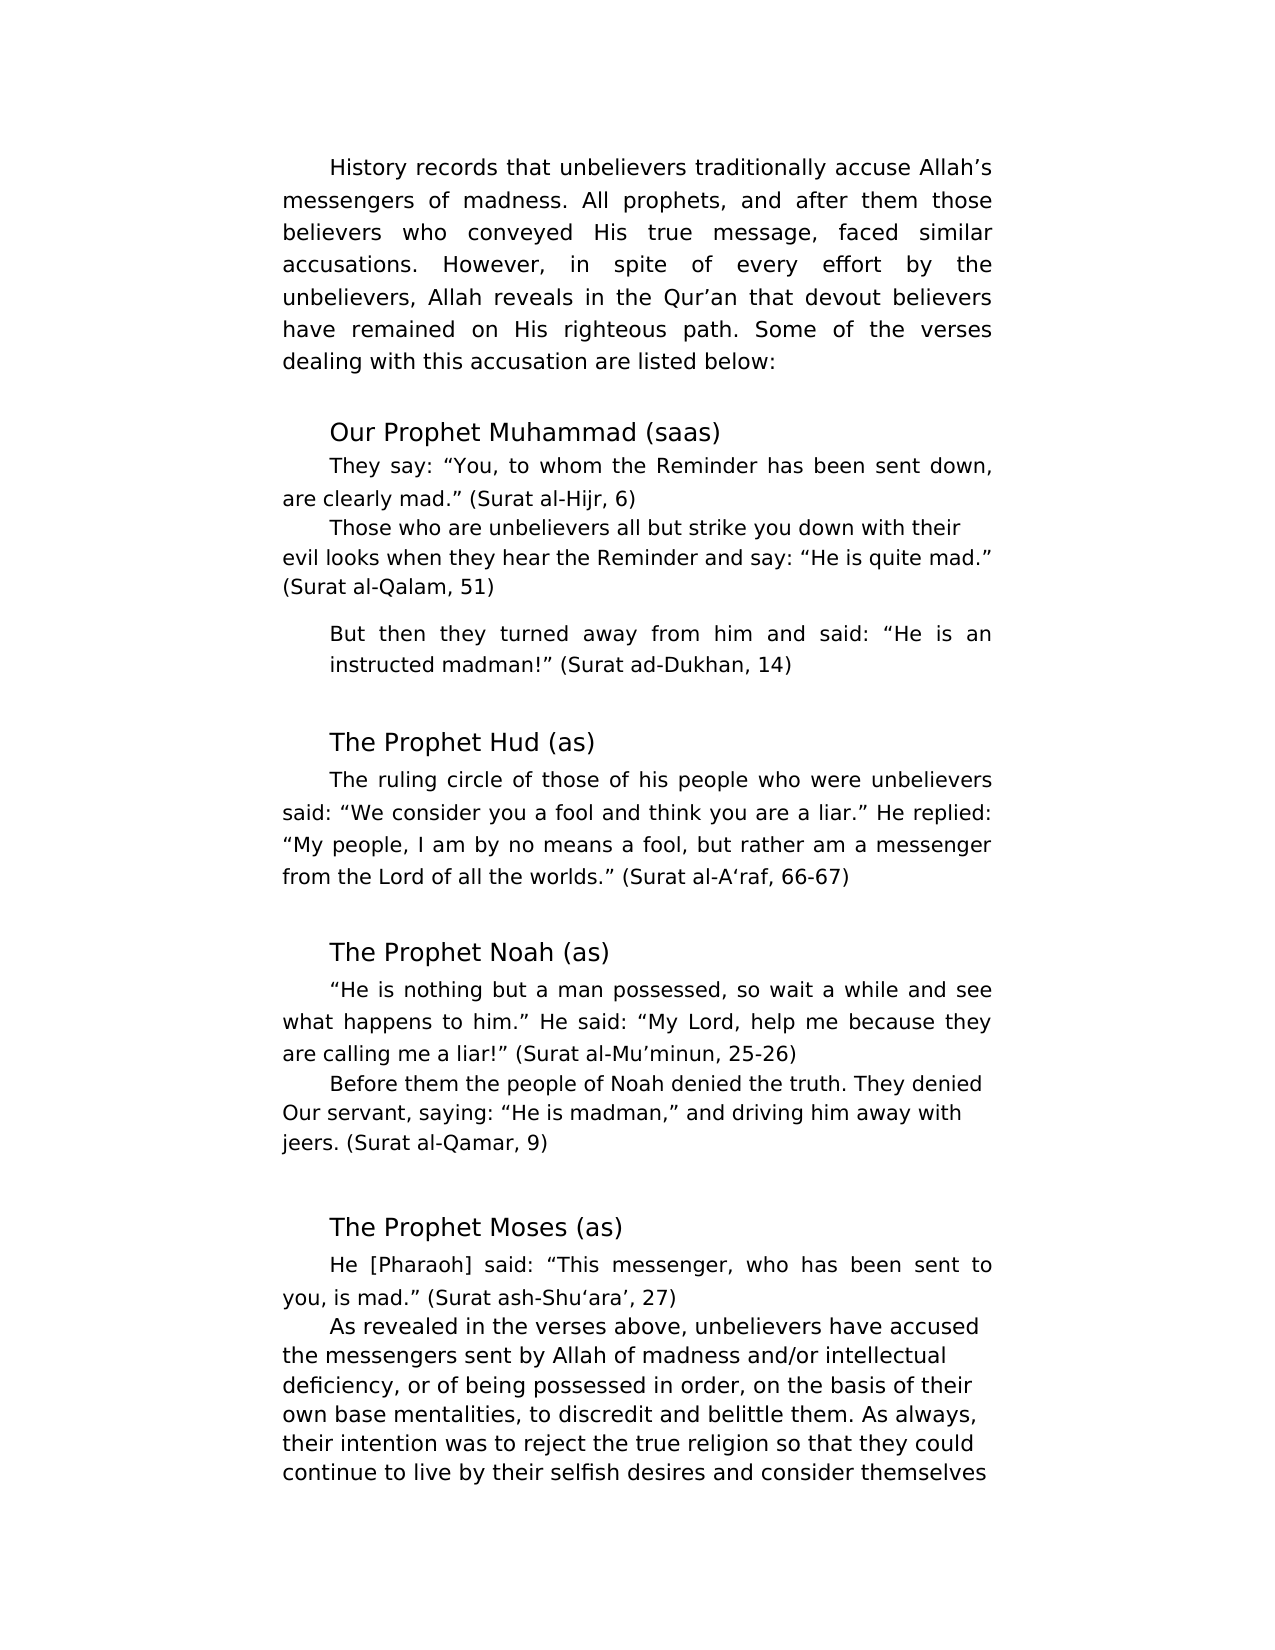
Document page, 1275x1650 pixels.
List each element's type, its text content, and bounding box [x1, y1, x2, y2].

text The Prophet Moses (as) [329, 1211, 993, 1243]
text The ruling circle of those of his people who were unbelievers said: “We consider you a fool and think you are a liar.” He replied: “My people, I am by no means a fool, but rather am a messenger from the Lord of all the worlds.” (Surat al-A‘raf, 66-67) [282, 762, 993, 891]
text History records that unbelievers traditionally accuse Allah’s messengers of madness. All prophets, and after them those believers who conveyed His true message, faced similar accusations. However, in spite of every effort by the unbelievers, Allah reveals in the Qur’an that devout believers have remained on His righteous path. Some of the verses dealing with this accusation are listed below: [282, 150, 993, 376]
text The Prophet Hud (as) [329, 726, 993, 758]
text He [Pharaoh] said: “This messenger, who has been sent to you, is mad.” (Surat ash-Shu‘ara’, 27) [282, 1247, 993, 1311]
text The Prophet Noah (as) [329, 936, 993, 967]
text “He is nothing but a man possessed, so wait a while and see what happens to him.” He said: “My Lord, help me because they are calling me a liar!” (Surat al-Mu’minun, 25-26) [282, 971, 993, 1068]
text Those who are unbelievers all but strike you down with their evil looks when they hear the Reminder and say: “He is quite mad.” (Surat al-Qalam, 51) [282, 512, 993, 600]
text As revealed in the verses above, unbelievers have accused the messengers sent by Allah of madness and/or intellectual deficiency, or of being possessed in order, on the basis of their own base mentalities, to discredit and belittle them. As always, their intention was to reject the true religion so that they could continue to live by their selfish desires and consider themselves [282, 1311, 993, 1486]
text They say: “You, to whom the Reminder has been sent down, are clearly mad.” (Surat al-Hijr, 6) [282, 448, 993, 512]
text But then they turned away from him and said: “He is an instructed madman!” (Surat ad-Dukhan, 14) [329, 616, 993, 678]
text Our Prophet Muhammad (saas) [282, 416, 993, 448]
text Before them the people of Noah denied the truth. They denied Our servant, saying: “He is madman,” and driving him away with jeers. (Surat al-Qamar, 9) [282, 1068, 993, 1156]
